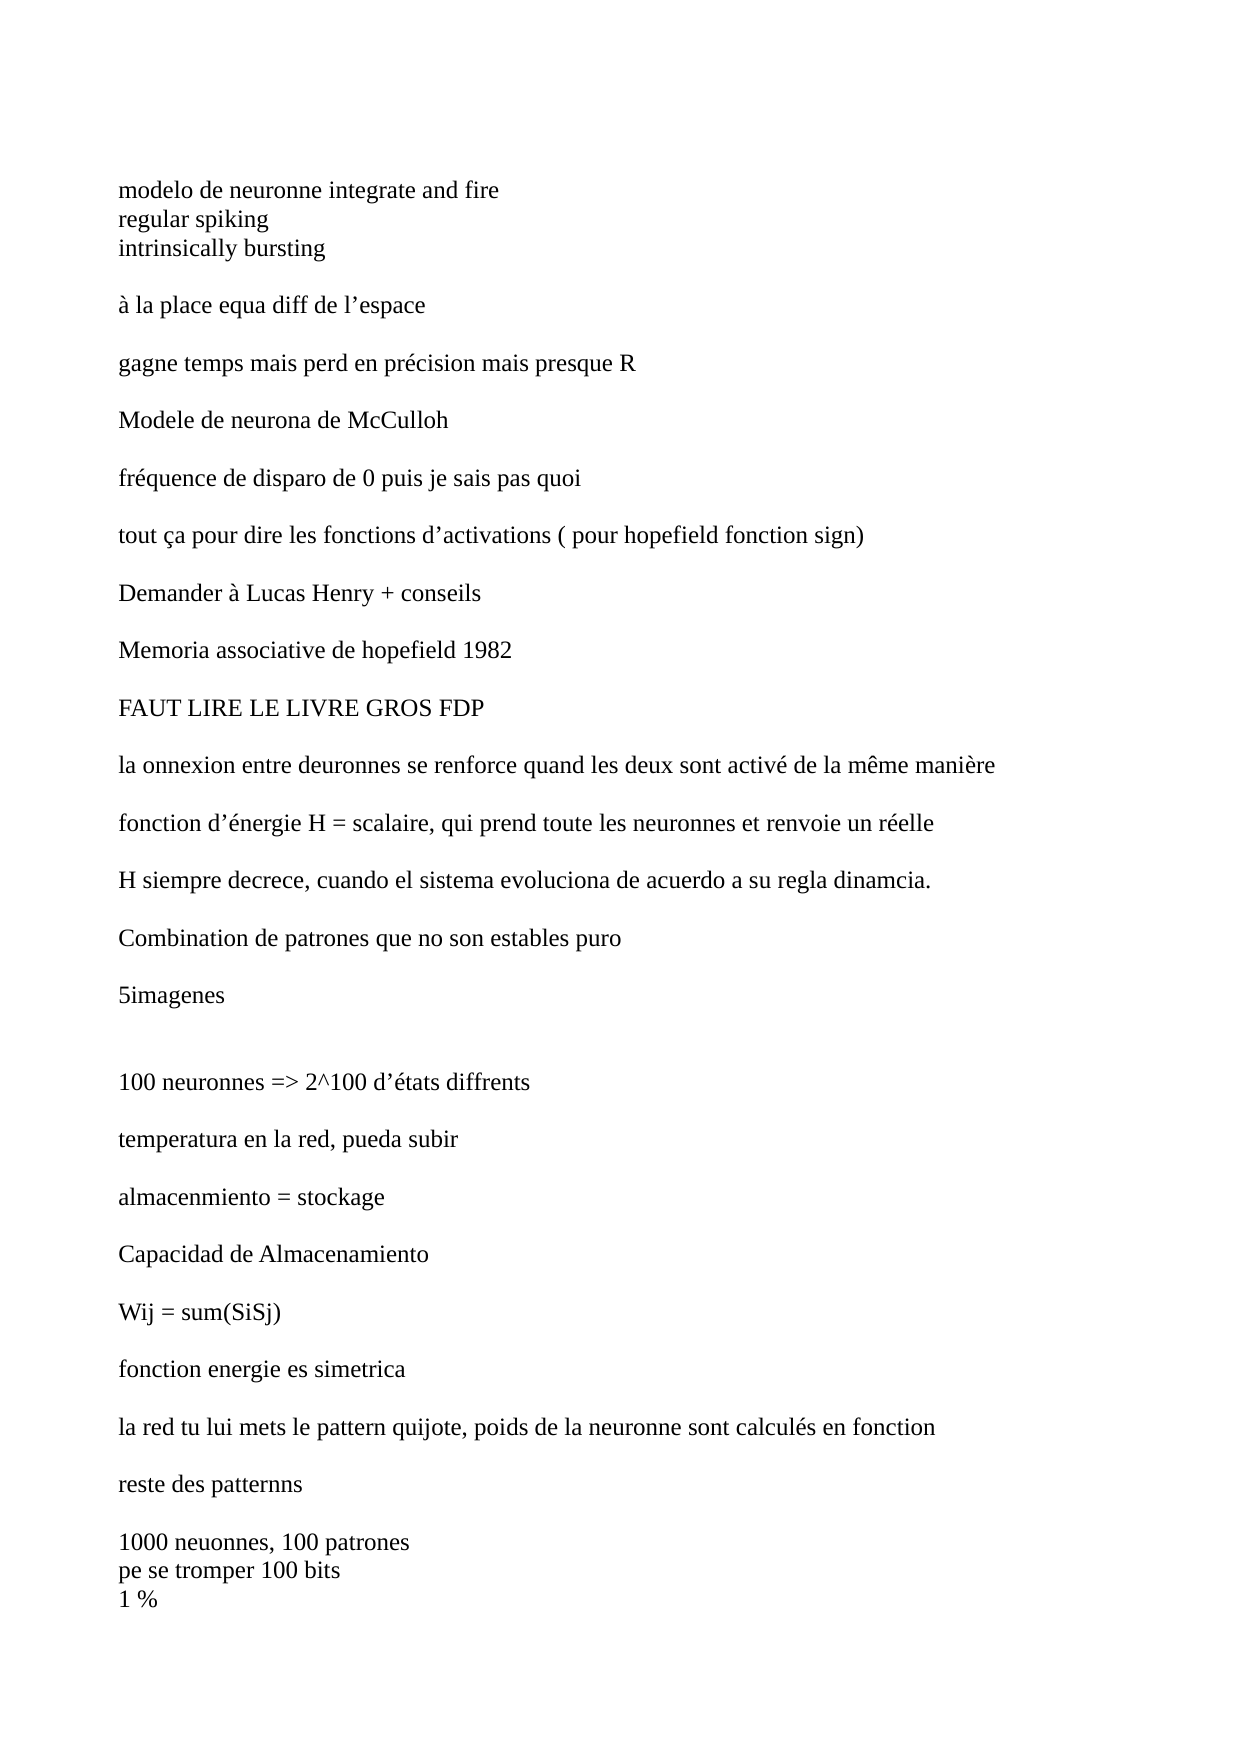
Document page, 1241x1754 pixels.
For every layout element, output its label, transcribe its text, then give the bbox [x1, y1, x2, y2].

text la onnexion entre deuronnes se renforce quand les deux sont activé de la même manière [118, 751, 1122, 779]
text Wij = sum(SiSj) [118, 1297, 1122, 1326]
text intrinsically bursting [118, 233, 1122, 262]
text fonction d’énergie H = scalaire, qui prend toute les neuronnes et renvoie un réelle [118, 808, 1122, 837]
text Demander à Lucas Henry + conseils [118, 578, 1122, 607]
text fréquence de disparo de 0 puis je sais pas quoi [118, 463, 1122, 492]
text à la place equa diff de l’espace [118, 291, 1122, 319]
text la red tu lui mets le pattern quijote, poids de la neuronne sont calculés en fonction [118, 1412, 1122, 1441]
text 5imagenes [118, 981, 1122, 1009]
text almacenmiento = stockage [118, 1182, 1122, 1211]
text pe se tromper 100 bits [118, 1556, 1122, 1584]
text reste des patternns [118, 1469, 1122, 1498]
text Modele de neurona de McCulloh [118, 406, 1122, 434]
text FAUT LIRE LE LIVRE GROS FDP [118, 693, 1122, 722]
text Memoria associative de hopefield 1982 [118, 636, 1122, 664]
text modelo de neuronne integrate and fire [118, 176, 1122, 204]
text Capacidad de Almacenamiento [118, 1239, 1122, 1268]
text temperatura en la red, pueda subir [118, 1124, 1122, 1153]
text gagne temps mais perd en précision mais presque R [118, 348, 1122, 377]
text 1000 neuonnes, 100 patrones [118, 1527, 1122, 1556]
text tout ça pour dire les fonctions d’activations ( pour hopefield fonction sign) [118, 521, 1122, 549]
text 100 neuronnes => 2^100 d’états diffrents [118, 1067, 1122, 1096]
text 1 % [118, 1584, 1122, 1613]
text fonction energie es simetrica [118, 1354, 1122, 1383]
text Combination de patrones que no son estables puro [118, 923, 1122, 952]
text H siempre decrece, cuando el sistema evoluciona de acuerdo a su regla dinamcia. [118, 866, 1122, 894]
text regular spiking [118, 204, 1122, 233]
